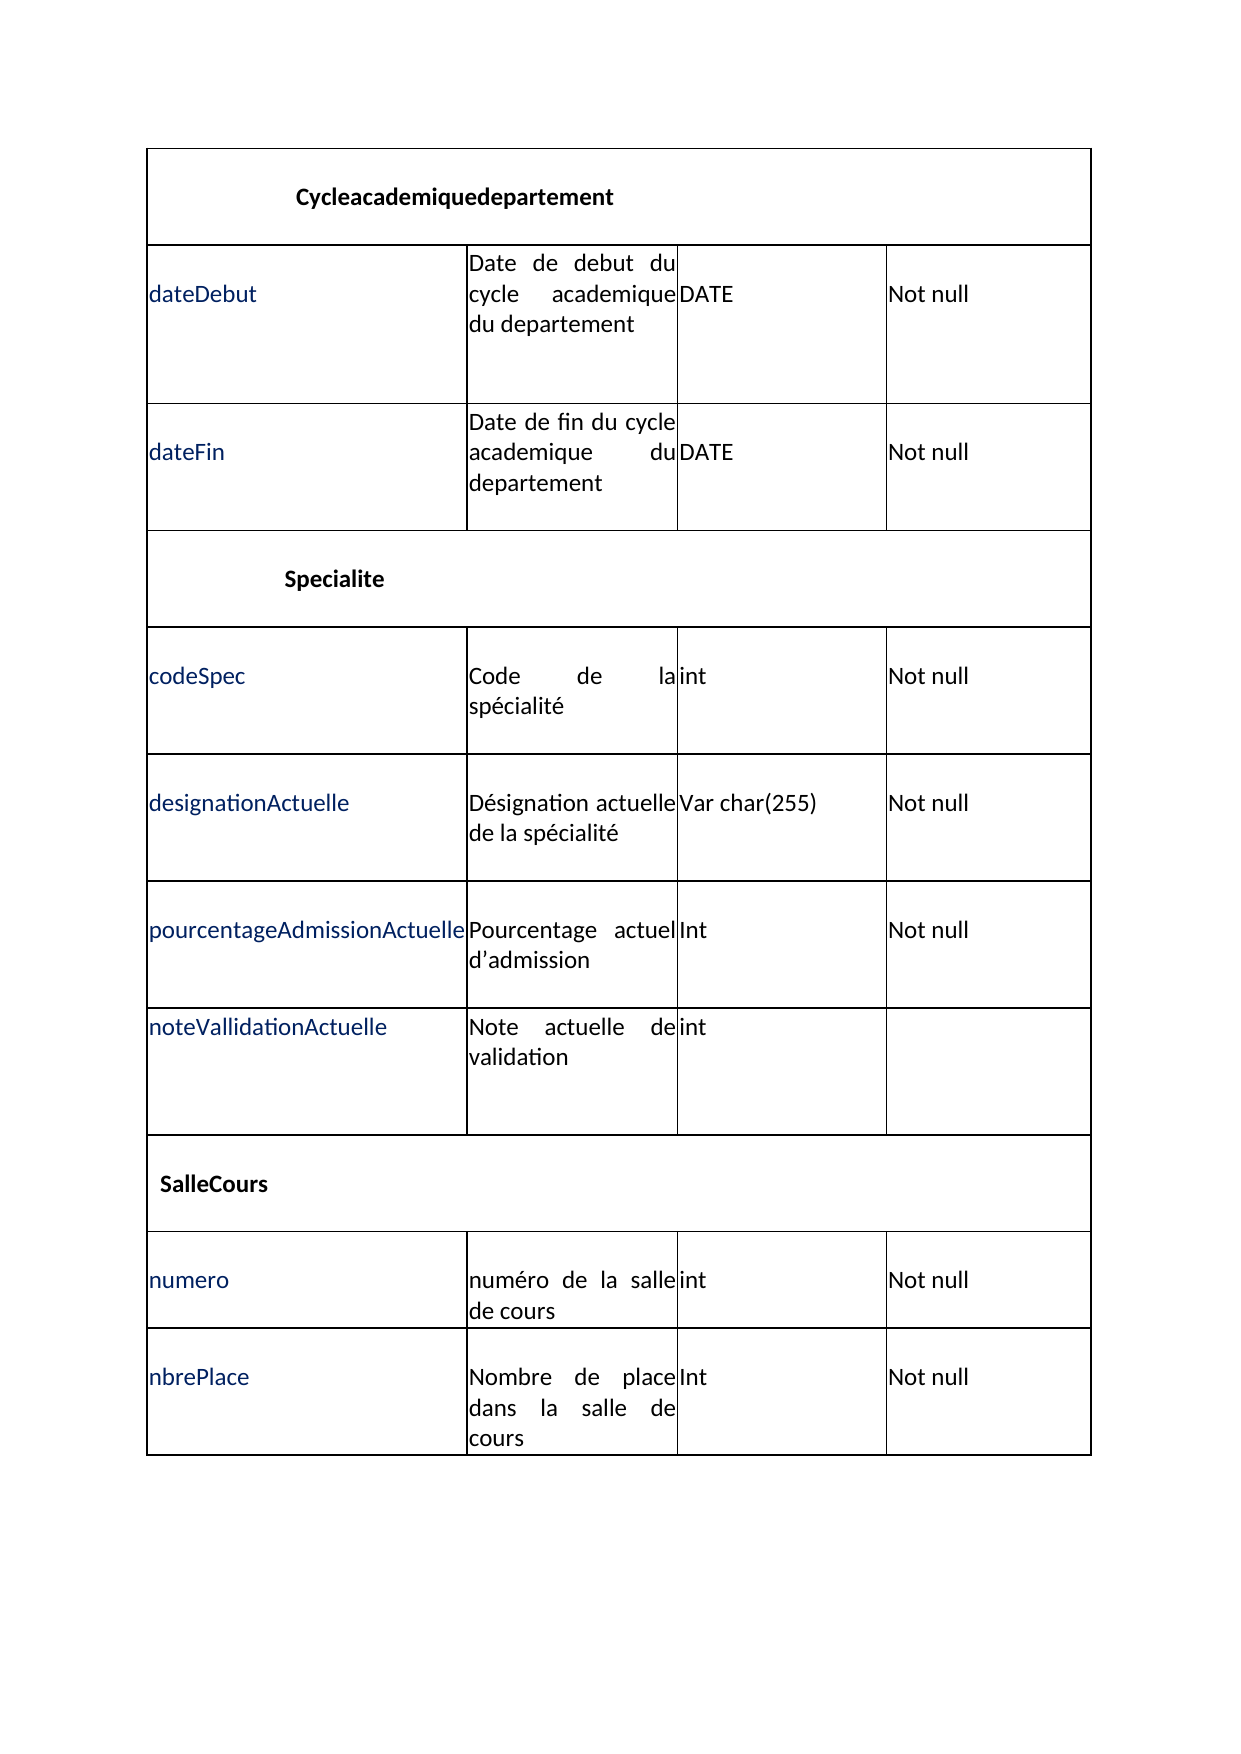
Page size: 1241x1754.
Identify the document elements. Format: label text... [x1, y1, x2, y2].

table_cell Var char(255) [678, 755, 886, 880]
table_cell Date de fin du cycle academique du departement [468, 404, 677, 529]
table_cell codeSpec [148, 628, 466, 753]
table_cell Note actuelle de validation [468, 1009, 677, 1134]
table_cell Pourcentage actuel d’admission [468, 882, 677, 1007]
table_cell Cycleacademiquedepartement [148, 149, 1090, 244]
table_cell nbrePlace [148, 1329, 466, 1454]
table_cell Int [678, 1329, 886, 1454]
table_cell Not null [887, 1329, 1090, 1454]
table_cell int [678, 1009, 886, 1134]
table_cell Specialite [148, 531, 1090, 626]
table_cell int [678, 1232, 886, 1327]
table_cell Not null [887, 404, 1090, 529]
table_cell pourcentageAdmissionActuelle [148, 882, 466, 1007]
table_cell Not null [887, 755, 1090, 880]
table_cell int [678, 628, 886, 753]
table_cell dateFin [148, 404, 466, 529]
table_cell SalleCours [148, 1136, 1090, 1231]
table_cell Not null [887, 882, 1090, 1007]
table_cell DATE [678, 246, 886, 402]
table_cell Désignation actuelle de la spécialité [468, 755, 677, 880]
table_cell dateDebut [148, 246, 466, 402]
table_cell noteVallidationActuelle [148, 1009, 466, 1134]
table_cell numéro de la salle de cours [468, 1232, 677, 1327]
table_cell DATE [678, 404, 886, 529]
table_cell Int [678, 882, 886, 1007]
table_cell Code de la spécialité [468, 628, 677, 753]
table_cell Not null [887, 628, 1090, 753]
table_cell Date de debut du cycle academique du departement [468, 246, 677, 402]
table_cell [887, 1009, 1090, 1134]
table_cell Not null [887, 246, 1090, 402]
table_cell designationActuelle [148, 755, 466, 880]
table_cell Not null [887, 1232, 1090, 1327]
table_cell Nombre de place dans la salle de cours [468, 1329, 677, 1454]
table_cell numero [148, 1232, 466, 1327]
